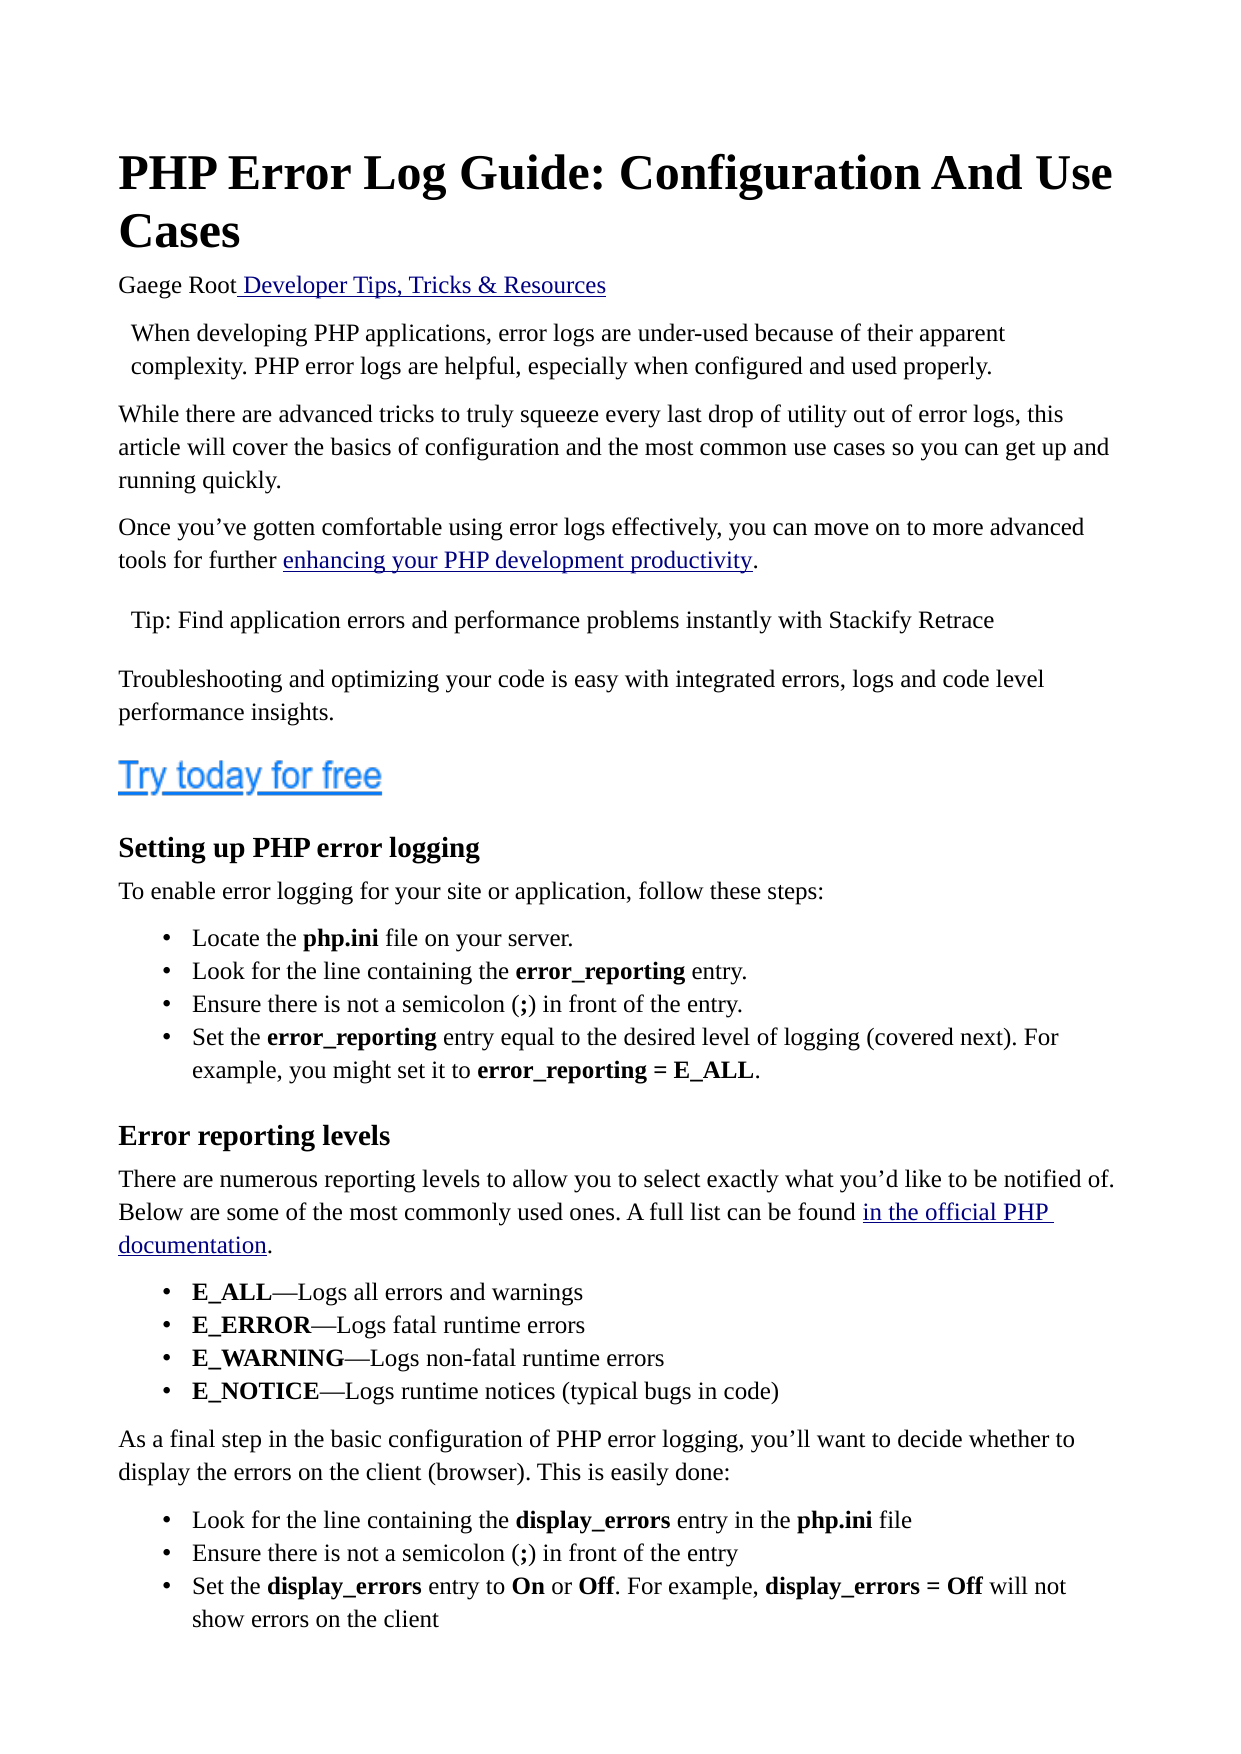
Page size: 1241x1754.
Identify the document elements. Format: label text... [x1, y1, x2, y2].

list E_WARNING—Logs non-fatal runtime errors [162, 1343, 1122, 1372]
subtitle Setting up PHP error logging [118, 830, 1122, 863]
list E_ERROR—Logs fatal runtime errors [162, 1310, 1122, 1339]
list Ensure there is not a semicolon (;) in front of the entry [162, 1538, 1122, 1566]
text To enable error logging for your site or application, follow these steps: [118, 876, 1122, 904]
text Once you’ve gotten comfortable using error logs effectively, you can move on to more advanced tools for further enhancing your PHP development productivity. [118, 512, 1122, 574]
text When developing PHP applications, error logs are under-used because of their apparent complexity. PHP error logs are helpful, especially when configured and used properly. [131, 318, 1109, 380]
text As a final step in the basic configuration of PHP error logging, you’ll want to decide whether to display the errors on the client (browser). This is easily done: [118, 1424, 1122, 1486]
list Ensure there is not a semicolon (;) in front of the entry. [162, 989, 1122, 1018]
subtitle PHP Error Log Guide: Configuration And Use Cases [118, 143, 1122, 258]
list Locate the php.ini file on your server. [162, 923, 1122, 952]
picture [118, 754, 383, 799]
list Look for the line containing the error_reporting entry. [162, 956, 1122, 985]
text Troubleshooting and optimizing your code is easy with integrated errors, logs and code level performance insights. [118, 664, 1122, 725]
text Tip: Find application errors and performance problems instantly with Stackify Retrace [131, 606, 1109, 634]
list E_NOTICE—Logs runtime notices (typical bugs in code) [162, 1376, 1122, 1405]
list E_ALL—Logs all errors and warnings [162, 1277, 1122, 1306]
text While there are advanced tricks to truly squeeze every last drop of utility out of error logs, this article will cover the basics of configuration and the most common use cases so you can get up and running quickly. [118, 399, 1122, 494]
list Look for the line containing the display_errors entry in the php.ini file [162, 1505, 1122, 1533]
text Gaege Root Developer Tips, Tricks & Resources [118, 271, 1122, 299]
subtitle Error reporting levels [118, 1118, 1122, 1151]
list Set the display_errors entry to On or Off. For example, display_errors = Off will not show errors on the client [162, 1571, 1122, 1632]
text There are numerous reporting levels to allow you to select exactly what you’d like to be notified of. Below are some of the most commonly used ones. A full list can be found in the official PHP documentation. [118, 1164, 1122, 1258]
list Set the error_reporting entry equal to the desired level of logging (covered next). For example, you might set it to error_reporting = E_ALL. [162, 1022, 1122, 1084]
